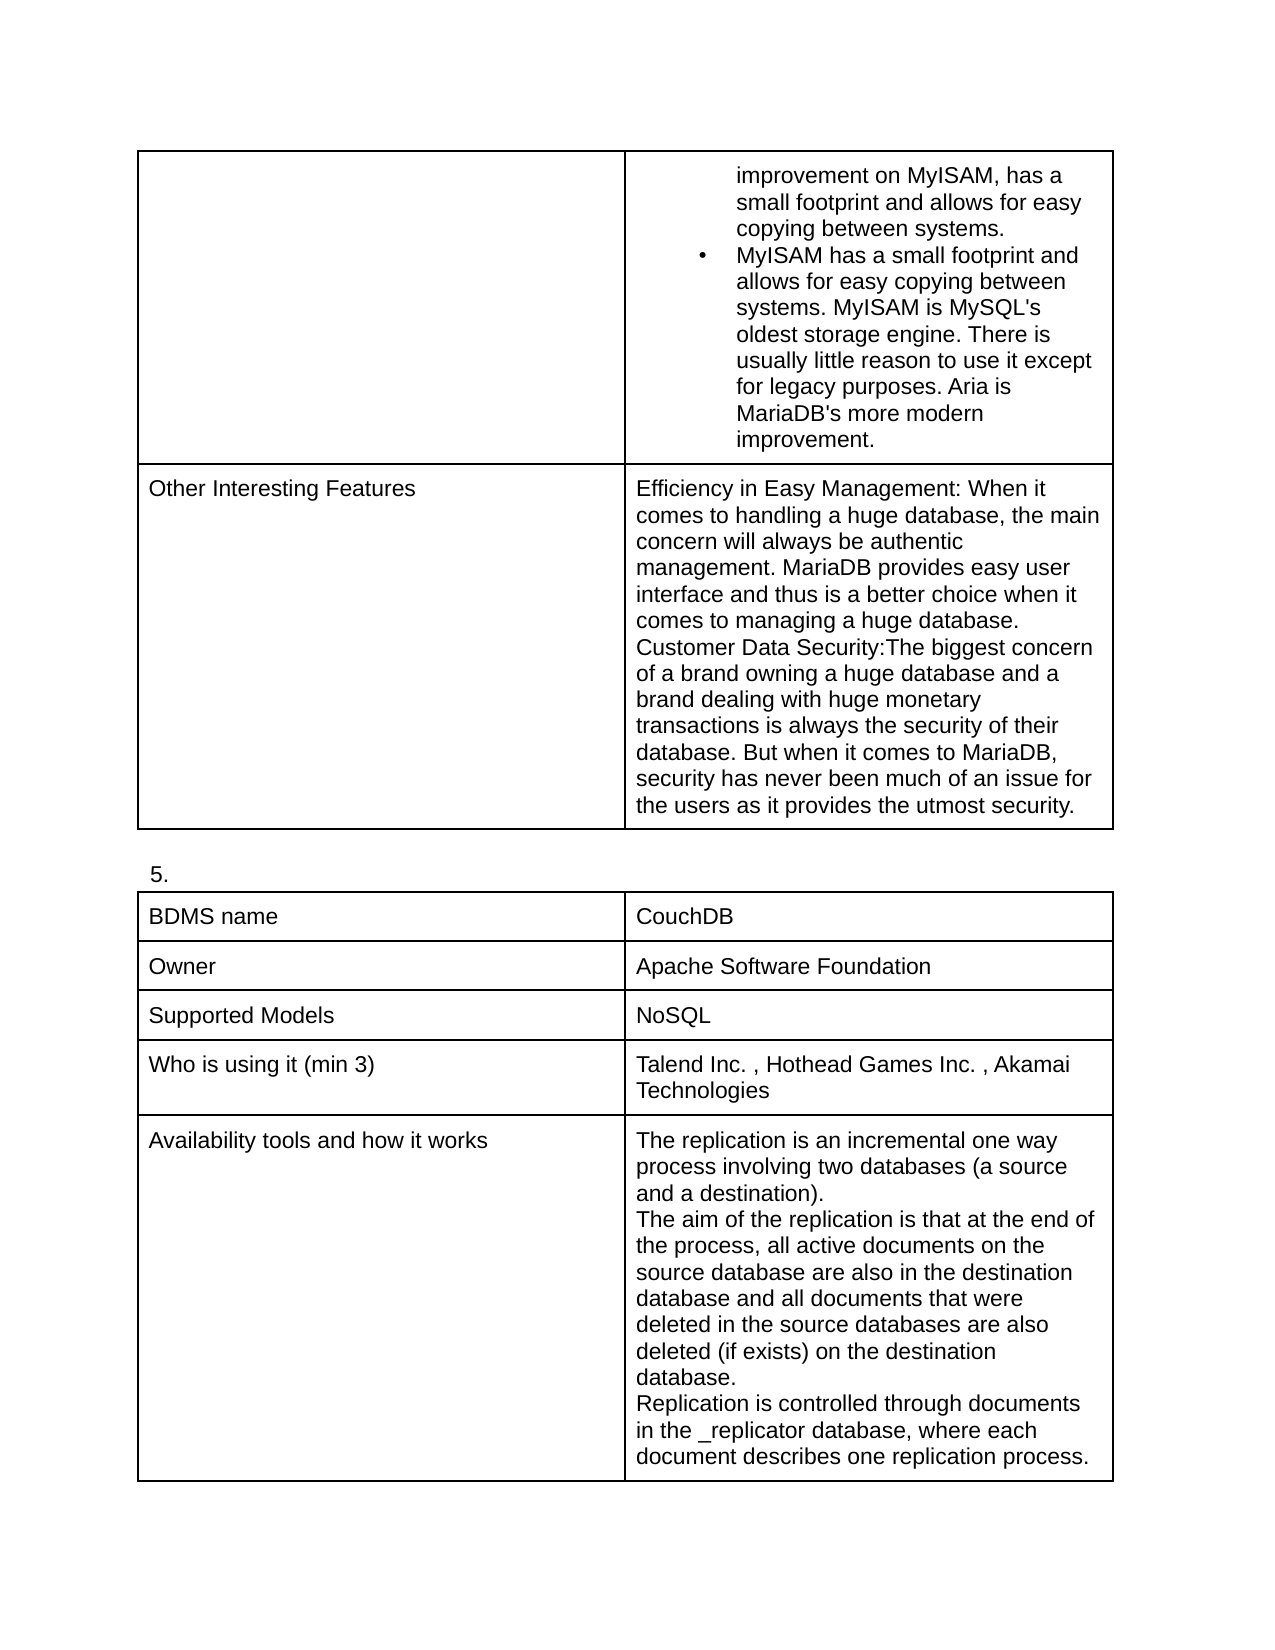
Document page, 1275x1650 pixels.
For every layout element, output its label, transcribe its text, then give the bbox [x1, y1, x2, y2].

table_cell Storage Engines: XtraDB is the best choice in the majority of cases until MariaDB 10.1. It is a performance-enhanced fork of InnoDB and is MariaDB's default engine until MariaDB 10.1. InnoDB is a good general transaction storage engine. It is the default MySQL storage engine, and default MariaDB 10.2 storage engine. For earlier releases, XtraDB is a performance enhanced fork of InnoDB and is usually preferred. Aria, MariaDB's more modern improvement on MyISAM, has a small footprint and allows for easy copying between systems. MyISAM has a small footprint and allows for easy copying between systems. MyISAM is MySQL's oldest storage engine. There is usually little reason to use it except for legacy purposes. Aria is MariaDB's more modern improvement. [626, 152, 1112, 463]
table_cell Supported Models [139, 991, 624, 1039]
table_cell The replication is an incremental one way process involving two databases (a source and a destination). The aim of the replication is that at the end of the process, all active documents on the source database are also in the destination database and all documents that were deleted in the source databases are also deleted (if exists) on the destination database. Replication is controlled through documents in the _replicator database, where each document describes one replication process. [626, 1116, 1112, 1480]
table_cell NoSQL [626, 991, 1112, 1039]
table_header CouchDB [626, 893, 1112, 940]
table_cell Who is using it (min 3) [139, 1041, 624, 1114]
table_cell Talend Inc. , Hothead Games Inc. , Akamai Technologies [626, 1041, 1112, 1114]
table_cell Apache Software Foundation [626, 942, 1112, 989]
table_cell Owner [139, 942, 624, 989]
table_header BDMS name [139, 893, 624, 940]
table_cell Other Interesting Features [139, 465, 624, 828]
table_cell Efficiency in Easy Management: When it comes to handling a huge database, the main concern will always be authentic management. MariaDB provides easy user interface and thus is a better choice when it comes to managing a huge database. Customer Data Security:The biggest concern of a brand owning a huge database and a brand dealing with huge monetary transactions is always the security of their database. But when it comes to MariaDB, security has never been much of an issue for the users as it provides the utmost security. [626, 465, 1112, 828]
table_cell Availability tools and how it works [139, 1116, 624, 1480]
table_cell [139, 152, 624, 463]
text 5. [150, 861, 1125, 887]
